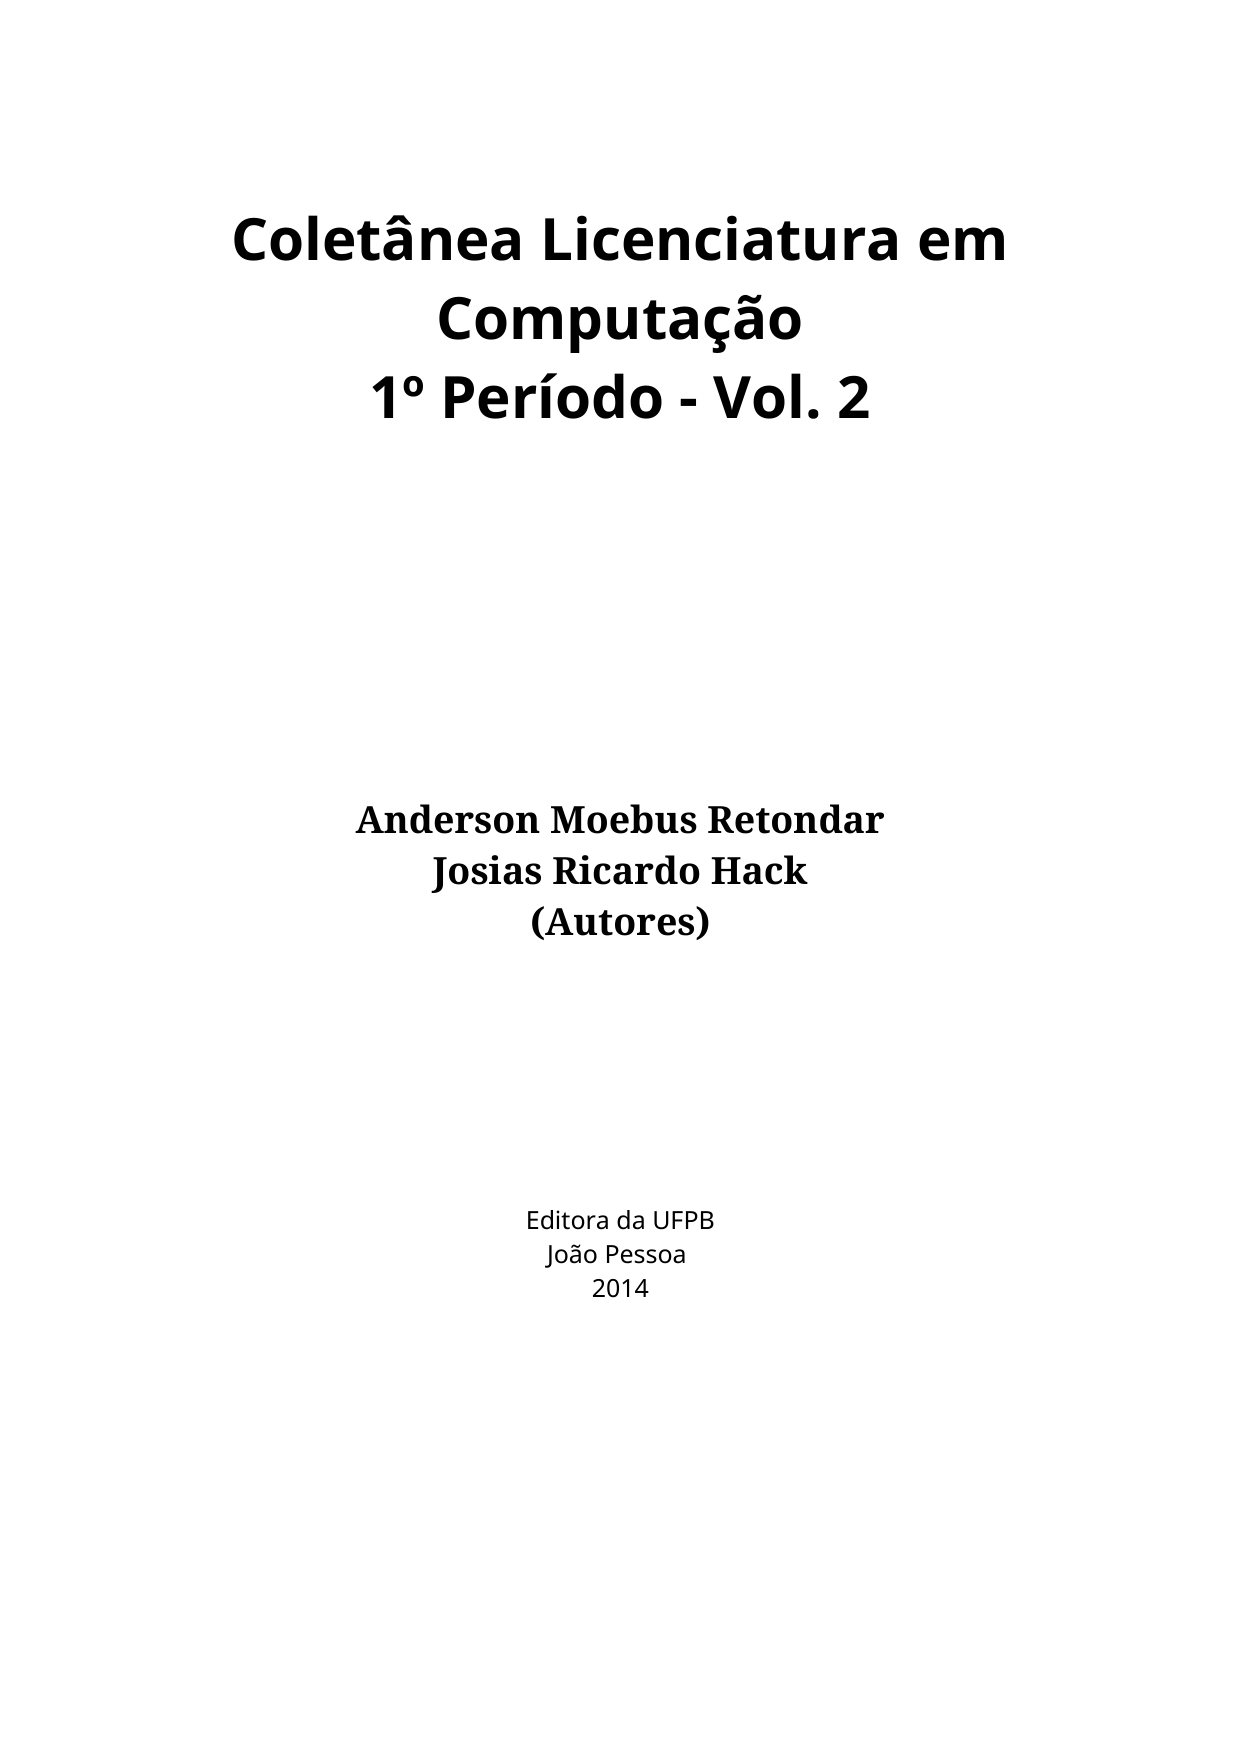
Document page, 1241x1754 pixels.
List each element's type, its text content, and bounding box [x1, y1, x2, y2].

text (Autores) [118, 895, 1122, 946]
text Editora da UFPB [118, 1203, 1122, 1237]
text Josias Ricardo Hack [118, 844, 1122, 895]
text Anderson Moebus Retondar [118, 793, 1122, 844]
text 2014 [118, 1271, 1122, 1305]
text João Pessoa [118, 1237, 1122, 1271]
text Coletânea Licenciatura em Computação [118, 198, 1122, 357]
text 1º Período - Vol. 2 [118, 357, 1122, 436]
